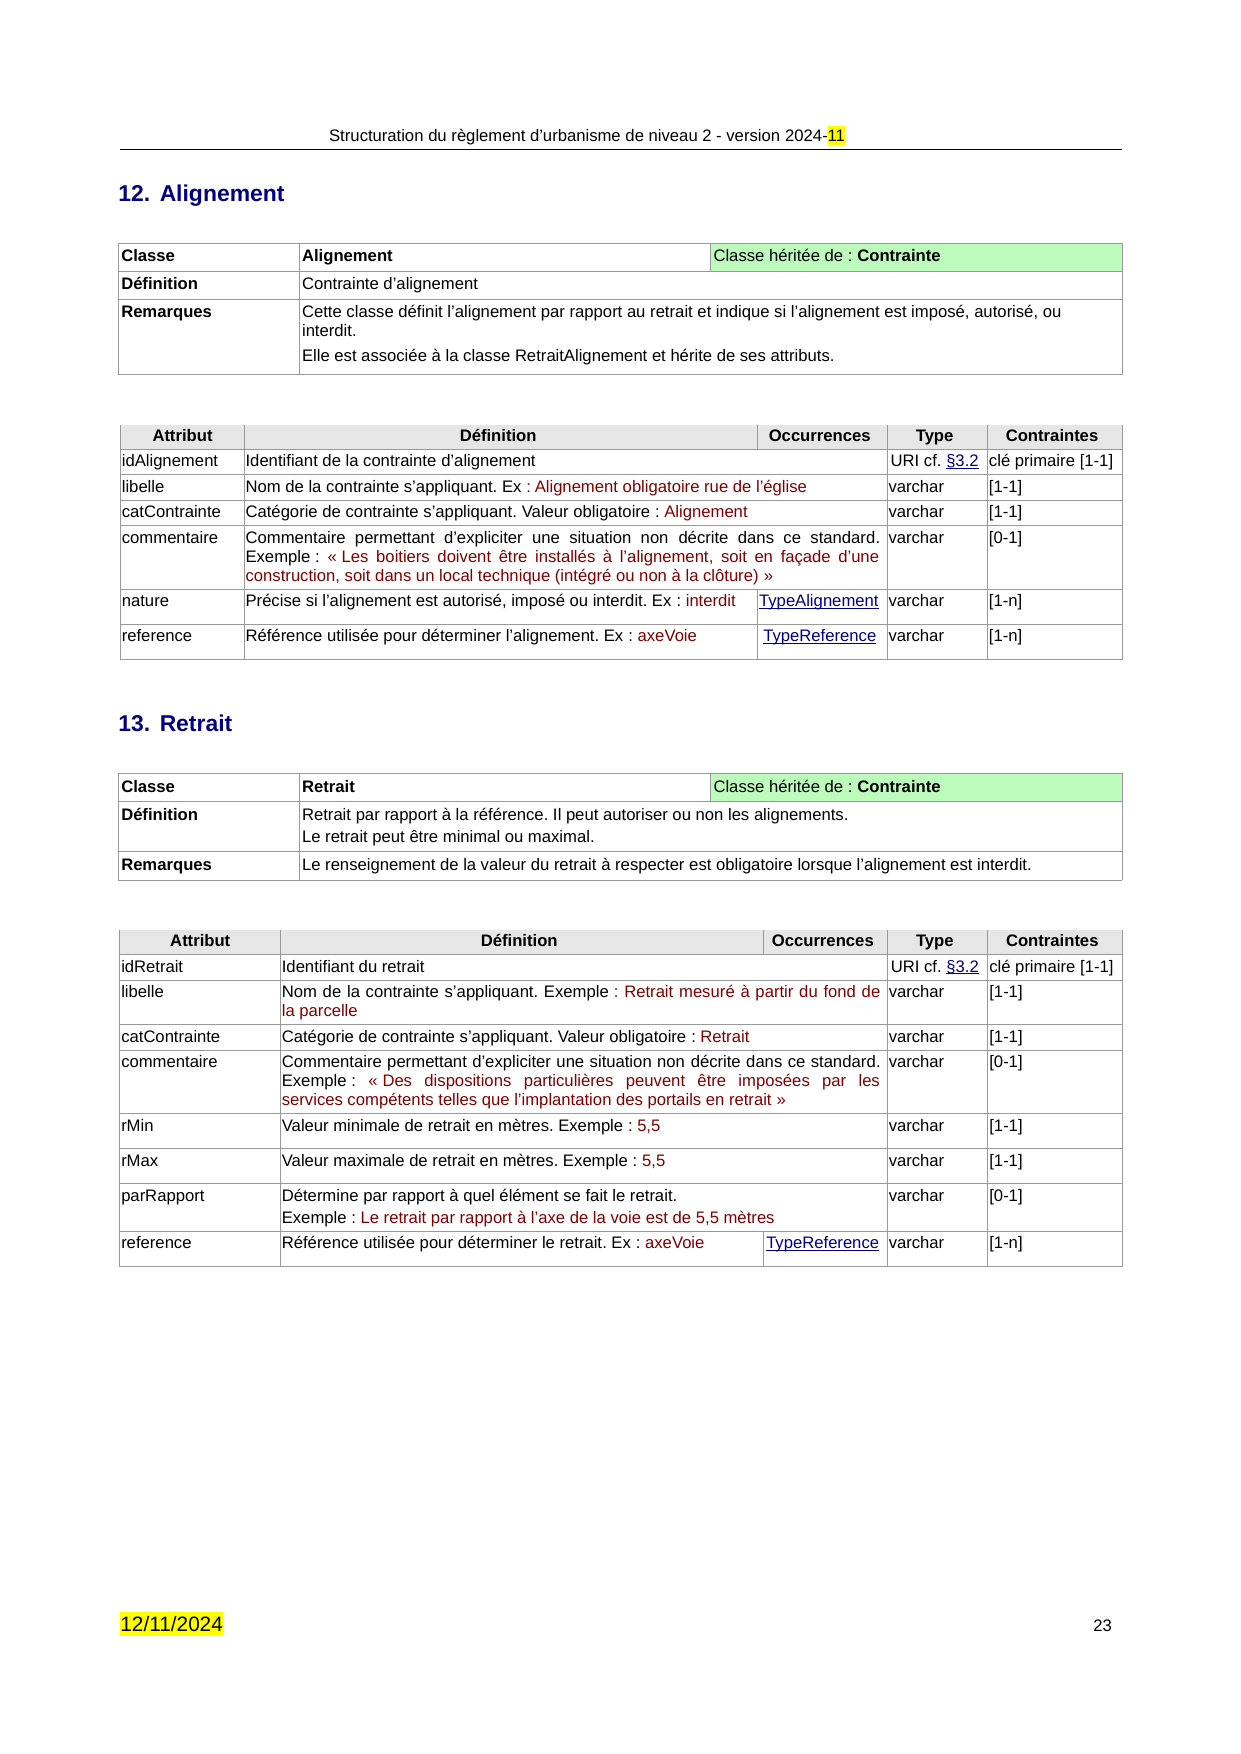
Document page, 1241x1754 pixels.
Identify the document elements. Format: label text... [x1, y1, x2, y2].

table_cell TypeReference [758, 625, 887, 659]
subtitle Alignement [118, 180, 1122, 206]
table_header Définition [245, 425, 757, 449]
table_cell clé primaire [1-1] [988, 450, 1122, 474]
table_cell Précise si l’alignement est autorisé, imposé ou interdit. Ex : interdit [245, 590, 757, 624]
table_cell varchar [888, 625, 987, 659]
table_cell Valeur maximale de retrait en mètres. Exemple : 5,5 [281, 1149, 887, 1183]
table_cell varchar [888, 590, 987, 624]
table_cell Détermine par rapport à quel élément se fait le retrait. Exemple : Le retrait par rapport à l’axe de la voie est de 5,5 mètres [281, 1184, 887, 1231]
table_cell Le renseignement de la valeur du retrait à respecter est obligatoire lorsque l’alignement est interdit. [300, 852, 1122, 879]
table_cell varchar [888, 501, 987, 525]
table_cell Définition [119, 802, 299, 851]
table_header Définition [281, 930, 763, 954]
table_header Attribut [120, 930, 280, 954]
table_cell varchar [888, 1114, 987, 1148]
table_header Contraintes [988, 425, 1122, 449]
table_header Occurrences [764, 930, 887, 954]
table_cell [1-n] [988, 1232, 1122, 1266]
table_cell Cette classe définit l’alignement par rapport au retrait et indique si l’alignement est imposé, autorisé, ou interdit. Elle est associée à la classe RetraitAlignement et hérite de ses attributs. [300, 300, 1122, 374]
table_cell [1-n] [988, 590, 1122, 624]
table_cell Valeur minimale de retrait en mètres. Exemple : 5,5 [281, 1114, 887, 1148]
table_cell TypeReference [764, 1232, 887, 1266]
table_cell catContrainte [121, 501, 244, 525]
table_cell [0-1] [988, 1184, 1122, 1231]
table_cell Catégorie de contrainte s’appliquant. Valeur obligatoire : Retrait [281, 1025, 887, 1049]
table_cell URI cf. §3.2 [888, 955, 987, 979]
table_header Attribut [121, 425, 244, 449]
table_cell [0-1] [988, 1051, 1122, 1113]
table_cell [1-1] [988, 1149, 1122, 1183]
table_header Contraintes [988, 930, 1122, 954]
table_cell Référence utilisée pour déterminer l’alignement. Ex : axeVoie [245, 625, 757, 659]
table_cell varchar [888, 1025, 987, 1049]
table_cell [1-1] [988, 475, 1122, 500]
table_cell libelle [121, 475, 244, 500]
table_cell Remarques [119, 300, 299, 374]
table_cell clé primaire [1-1] [988, 955, 1122, 979]
table_cell Identifiant du retrait [281, 955, 887, 979]
table_cell URI cf. §3.2 [888, 450, 987, 474]
table_cell rMax [120, 1149, 280, 1183]
table_header Occurrences [758, 425, 887, 449]
table_cell ‍commentaire [120, 1051, 280, 1113]
table_cell Contrainte d’alignement [300, 272, 1122, 299]
table_cell [1-1] [988, 1025, 1122, 1049]
table_cell Retrait par rapport à la référence. Il peut autoriser ou non les alignements. Le retrait peut être minimal ou maximal. [300, 802, 1122, 851]
table_cell Nom de la contrainte s’appliquant. Ex : Alignement obligatoire rue de l’église [245, 475, 887, 500]
table_header Classe héritée de : Contrainte [711, 774, 1122, 801]
table_cell idRetrait [120, 955, 280, 979]
table_cell [1-n] [988, 625, 1122, 659]
table_cell varchar [888, 526, 987, 589]
subtitle Retrait [118, 710, 1122, 736]
table_cell Commentaire permettant d’expliciter une situation non décrite dans ce standard. Exemple : « Des dispositions particulières peuvent être imposées par les services compétents telles que l’implantation des portails en retrait » [281, 1051, 887, 1113]
table_cell Remarques [119, 852, 299, 879]
table_cell parRapport [120, 1184, 280, 1231]
table_cell [0-1] [988, 526, 1122, 589]
table_header Alignement [300, 244, 710, 271]
table_cell reference [120, 1232, 280, 1266]
table_header Type [888, 425, 987, 449]
table_header Classe [119, 774, 299, 801]
table_header Type [888, 930, 987, 954]
table_cell varchar [888, 1051, 987, 1113]
table_cell TypeAlignement [758, 590, 887, 624]
table_cell libelle [120, 981, 280, 1024]
table_cell idAlignement [121, 450, 244, 474]
table_cell varchar [888, 1149, 987, 1183]
table_cell catContrainte [120, 1025, 280, 1049]
table_header Classe [119, 244, 299, 271]
table_cell ‍commentaire [121, 526, 244, 589]
table_cell Référence utilisée pour déterminer le retrait. Ex : axeVoie [281, 1232, 763, 1266]
table_cell varchar [888, 981, 987, 1024]
table_cell Nom de la contrainte s’appliquant. Exemple : Retrait mesuré à partir du fond de la parcelle [281, 981, 887, 1024]
table_header Classe héritée de : Contrainte [711, 244, 1122, 271]
table_cell varchar [888, 1184, 987, 1231]
table_cell [1-1] [988, 1114, 1122, 1148]
table_cell [1-1] [988, 501, 1122, 525]
table_header Retrait [300, 774, 710, 801]
table_cell Définition [119, 272, 299, 299]
table_cell reference [121, 625, 244, 659]
table_cell Commentaire permettant d’expliciter une situation non décrite dans ce standard. Exemple : « Les boitiers doivent être installés à l’alignement, soit en façade d’une construction, soit dans un local technique (intégré ou non à la clôture) » [245, 526, 887, 589]
table_cell varchar [888, 1232, 987, 1266]
table_cell rMin [120, 1114, 280, 1148]
table_cell [1-1] [988, 981, 1122, 1024]
table_cell Catégorie de contrainte s’appliquant. Valeur obligatoire : Alignement [245, 501, 887, 525]
table_cell Identifiant de la contrainte d’alignement [245, 450, 887, 474]
table_cell nature [121, 590, 244, 624]
table_cell varchar [888, 475, 987, 500]
